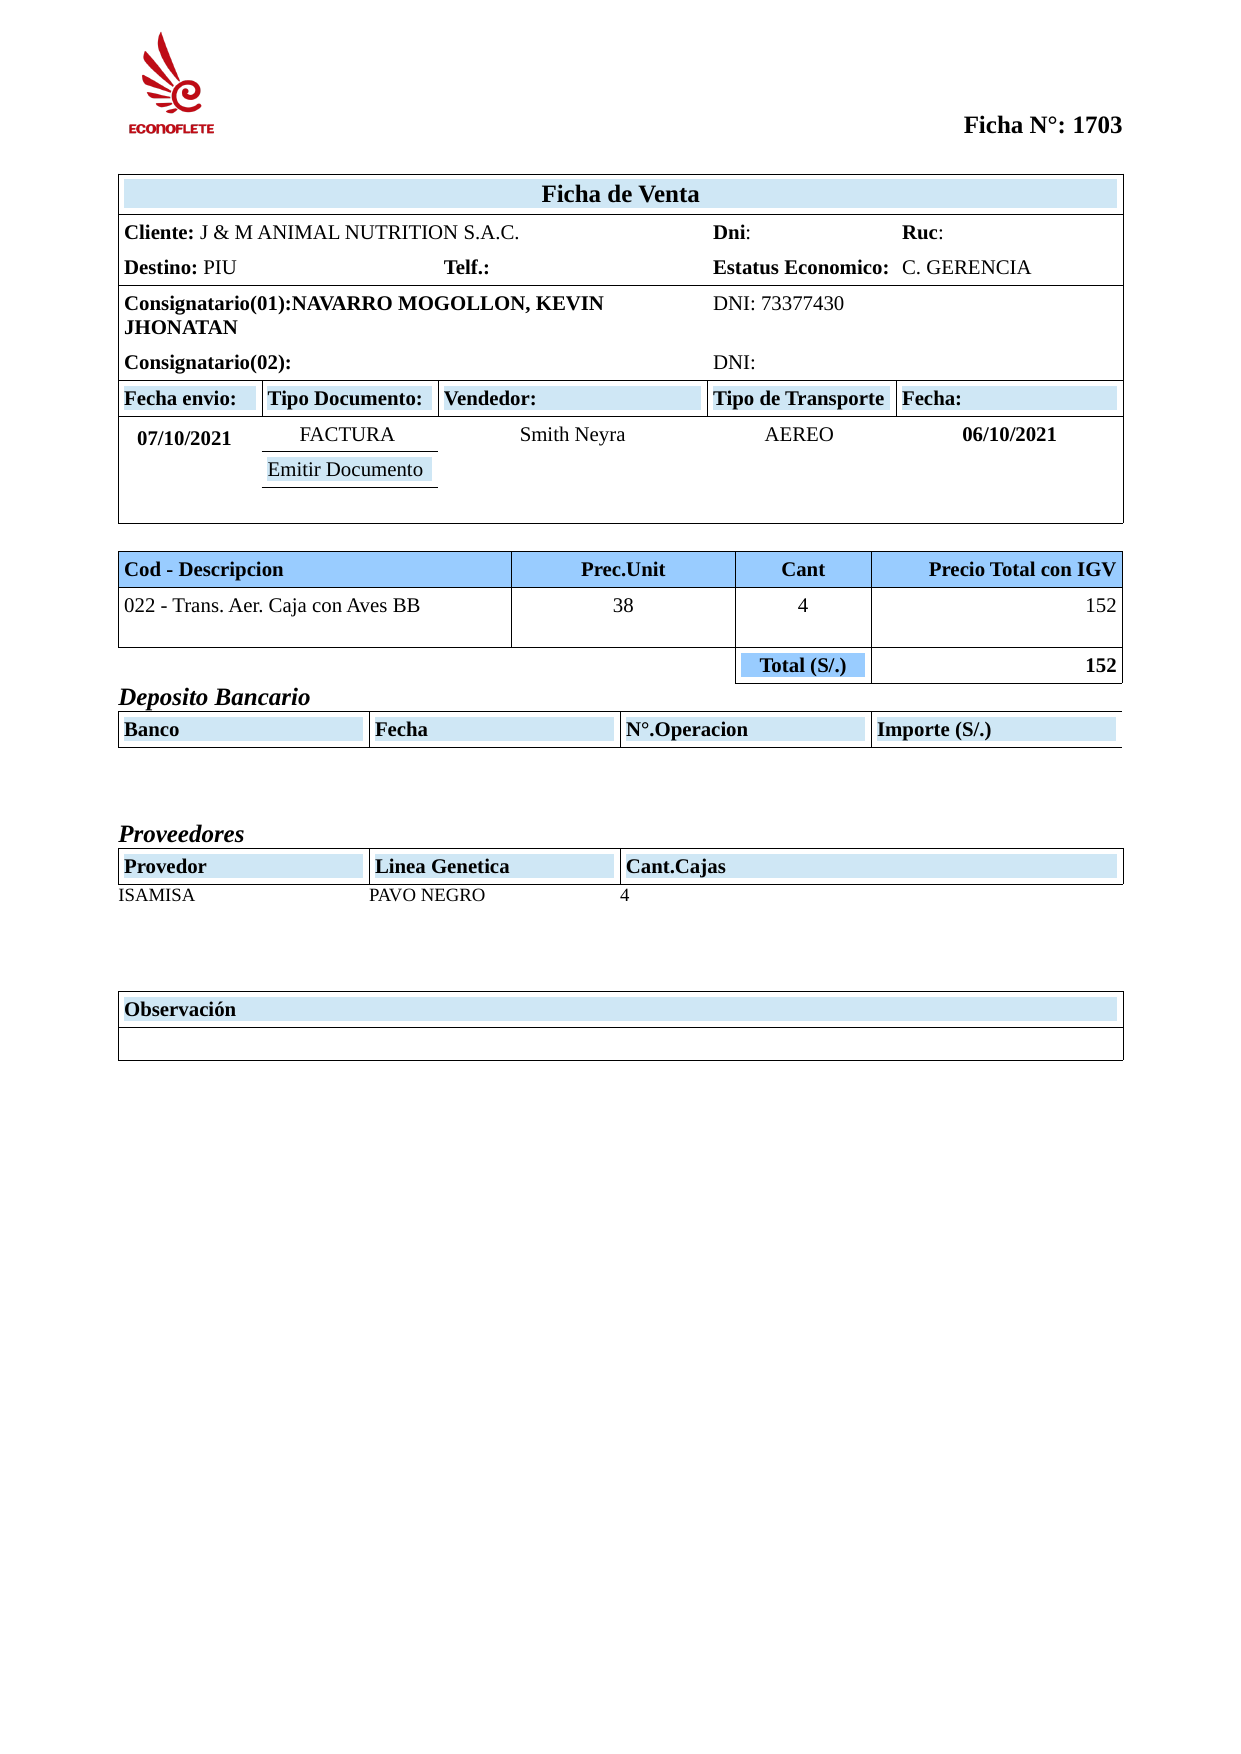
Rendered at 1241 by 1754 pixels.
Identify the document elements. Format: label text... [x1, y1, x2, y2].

table_cell [620, 771, 871, 795]
table_cell [118, 948, 369, 970]
table_header Cant.Cajas [621, 849, 1123, 883]
table_cell [369, 905, 620, 927]
table_header Prec.Unit [512, 552, 735, 587]
table_cell [620, 970, 1123, 991]
table_cell DNI: [707, 345, 1123, 380]
table_header N°.Operacion [621, 712, 871, 747]
table_cell [369, 927, 620, 948]
table_cell [118, 771, 369, 795]
table_cell Consignatario(01):NAVARRO MOGOLLON, KEVIN JHONATAN [119, 286, 707, 344]
table_header Ficha de Venta [119, 175, 1123, 214]
table_cell Smith Neyra [438, 417, 707, 523]
table_header Cod - Descripcion [119, 552, 511, 587]
table_cell [620, 905, 1123, 927]
table_cell Vendedor: [439, 381, 707, 416]
table_cell [871, 771, 1122, 795]
table_cell Telf.: [438, 249, 707, 285]
table_header Importe (S/.) [872, 712, 1122, 747]
table_cell 4 [620, 885, 1123, 905]
table_header Linea Genetica [370, 849, 620, 883]
table_cell PAVO NEGRO [369, 885, 620, 905]
table_cell [369, 970, 620, 991]
table_cell Emitir Documento [262, 452, 438, 487]
table_cell [369, 948, 620, 970]
table_cell 4 [736, 588, 871, 647]
table_header Observación [119, 992, 1123, 1027]
table_cell [262, 488, 438, 523]
table_cell [620, 748, 871, 771]
table_header Banco [119, 712, 369, 747]
table_header Cant [736, 552, 871, 587]
table_cell [118, 927, 369, 948]
picture [118, 31, 225, 134]
table_cell [511, 648, 735, 682]
table_cell [620, 948, 1123, 970]
table_cell Destino: PIU [119, 249, 438, 285]
table_cell Estatus Economico: [707, 249, 896, 285]
table_cell [118, 970, 369, 991]
table_cell [369, 795, 620, 819]
table_cell Fecha: [897, 381, 1123, 416]
table_cell AEREO [707, 417, 896, 523]
table_cell [369, 748, 620, 771]
table_cell Total (S/.) [736, 648, 871, 682]
table_cell ISAMISA [118, 885, 369, 905]
table_cell 152 [872, 588, 1122, 647]
table_cell [620, 927, 1123, 948]
table_cell [369, 771, 620, 795]
table_cell 022 - Trans. Aer. Caja con Aves BB [119, 588, 511, 647]
table_cell Fecha envio: [119, 381, 262, 416]
table_cell 152 [872, 648, 1122, 682]
text Deposito Bancario [118, 682, 1122, 711]
table_cell Consignatario(02): [119, 345, 707, 380]
table_header Provedor [119, 849, 369, 883]
table_cell 07/10/2021 [119, 417, 262, 523]
table_cell [118, 905, 369, 927]
table_cell 38 [512, 588, 735, 647]
table_cell [118, 648, 511, 682]
text Proveedores [118, 819, 1122, 848]
table_cell Cliente: J & M ANIMAL NUTRITION S.A.C. [119, 215, 707, 249]
table_header Fecha [370, 712, 620, 747]
table_cell [119, 1028, 1123, 1060]
table_cell [118, 795, 369, 819]
table_cell Dni: [707, 215, 896, 249]
table_cell [871, 748, 1122, 771]
table_cell [118, 748, 369, 771]
table_cell [620, 795, 871, 819]
table_cell C. GERENCIA [896, 249, 1123, 285]
table_cell DNI: 73377430 [707, 286, 1123, 344]
table_cell Tipo de Transporte [708, 381, 896, 416]
table_cell Tipo Documento: [263, 381, 438, 416]
table_cell FACTURA [262, 417, 438, 451]
table_cell 06/10/2021 [896, 417, 1123, 523]
table_cell [871, 795, 1122, 819]
table_header Precio Total con IGV [872, 552, 1122, 587]
table_cell Ruc: [896, 215, 1123, 249]
